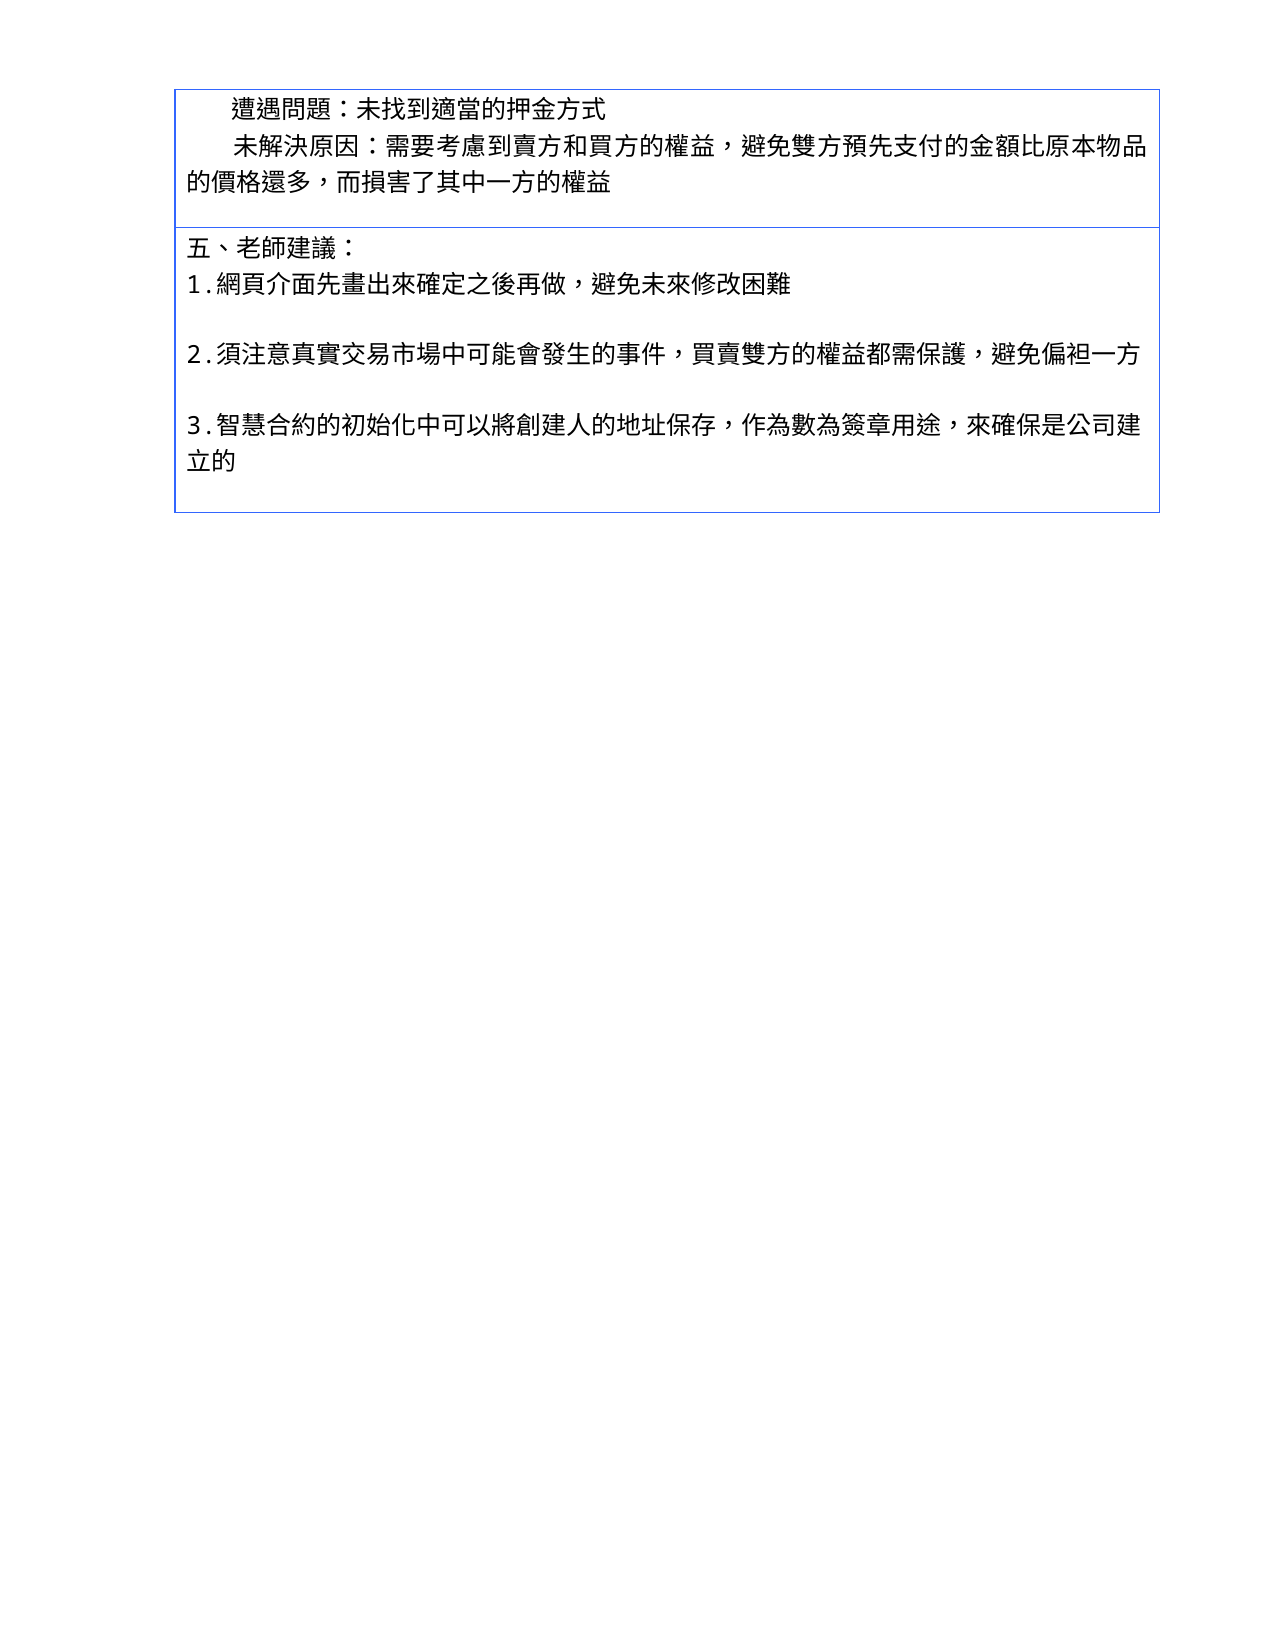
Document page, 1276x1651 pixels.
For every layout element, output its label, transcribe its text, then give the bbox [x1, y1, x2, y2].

table_cell 四、遭遇問題(實作、技術或溝通問題等) 請描述遭遇問題/目前解決進度/解決方法/未解決原因： 智慧合約修改: 遭遇問題:修改了系統流程，智慧合約做相對應修正，並保有效能 解決方式:依照新的系統流程概念以及繳付的金額倍率，去相對應修改智慧合約中的倍率以及修改其中的function的參數，並且要留有系統原本的效能，避免做過多的判斷來影響效能 網頁資訊: 遭遇問題:確定網頁必須呈現的資訊 解決方案:因為區塊鏈內部的資訊是一連串的亂碼，如果沒有特別作處理，一般人會看不懂，所以我們將資訊分為兩塊，先顯示處理之後的資訊，然後將進階詳細資訊放在下面供人驗證 交易押金： 遭遇問題：未找到適當的押金方式 未解決原因：需要考慮到賣方和買方的權益，避免雙方預先支付的金額比原本物品的價格還多，而損害了其中一方的權益 [176, 90, 1159, 227]
table_cell 五、老師建議： 1.網頁介面先畫出來確定之後再做，避免未來修改困難 2.須注意真實交易市場中可能會發生的事件，買賣雙方的權益都需保護，避免偏袒一方 3.智慧合約的初始化中可以將創建人的地址保存，作為數為簽章用途，來確保是公司建立的 [176, 228, 1159, 512]
